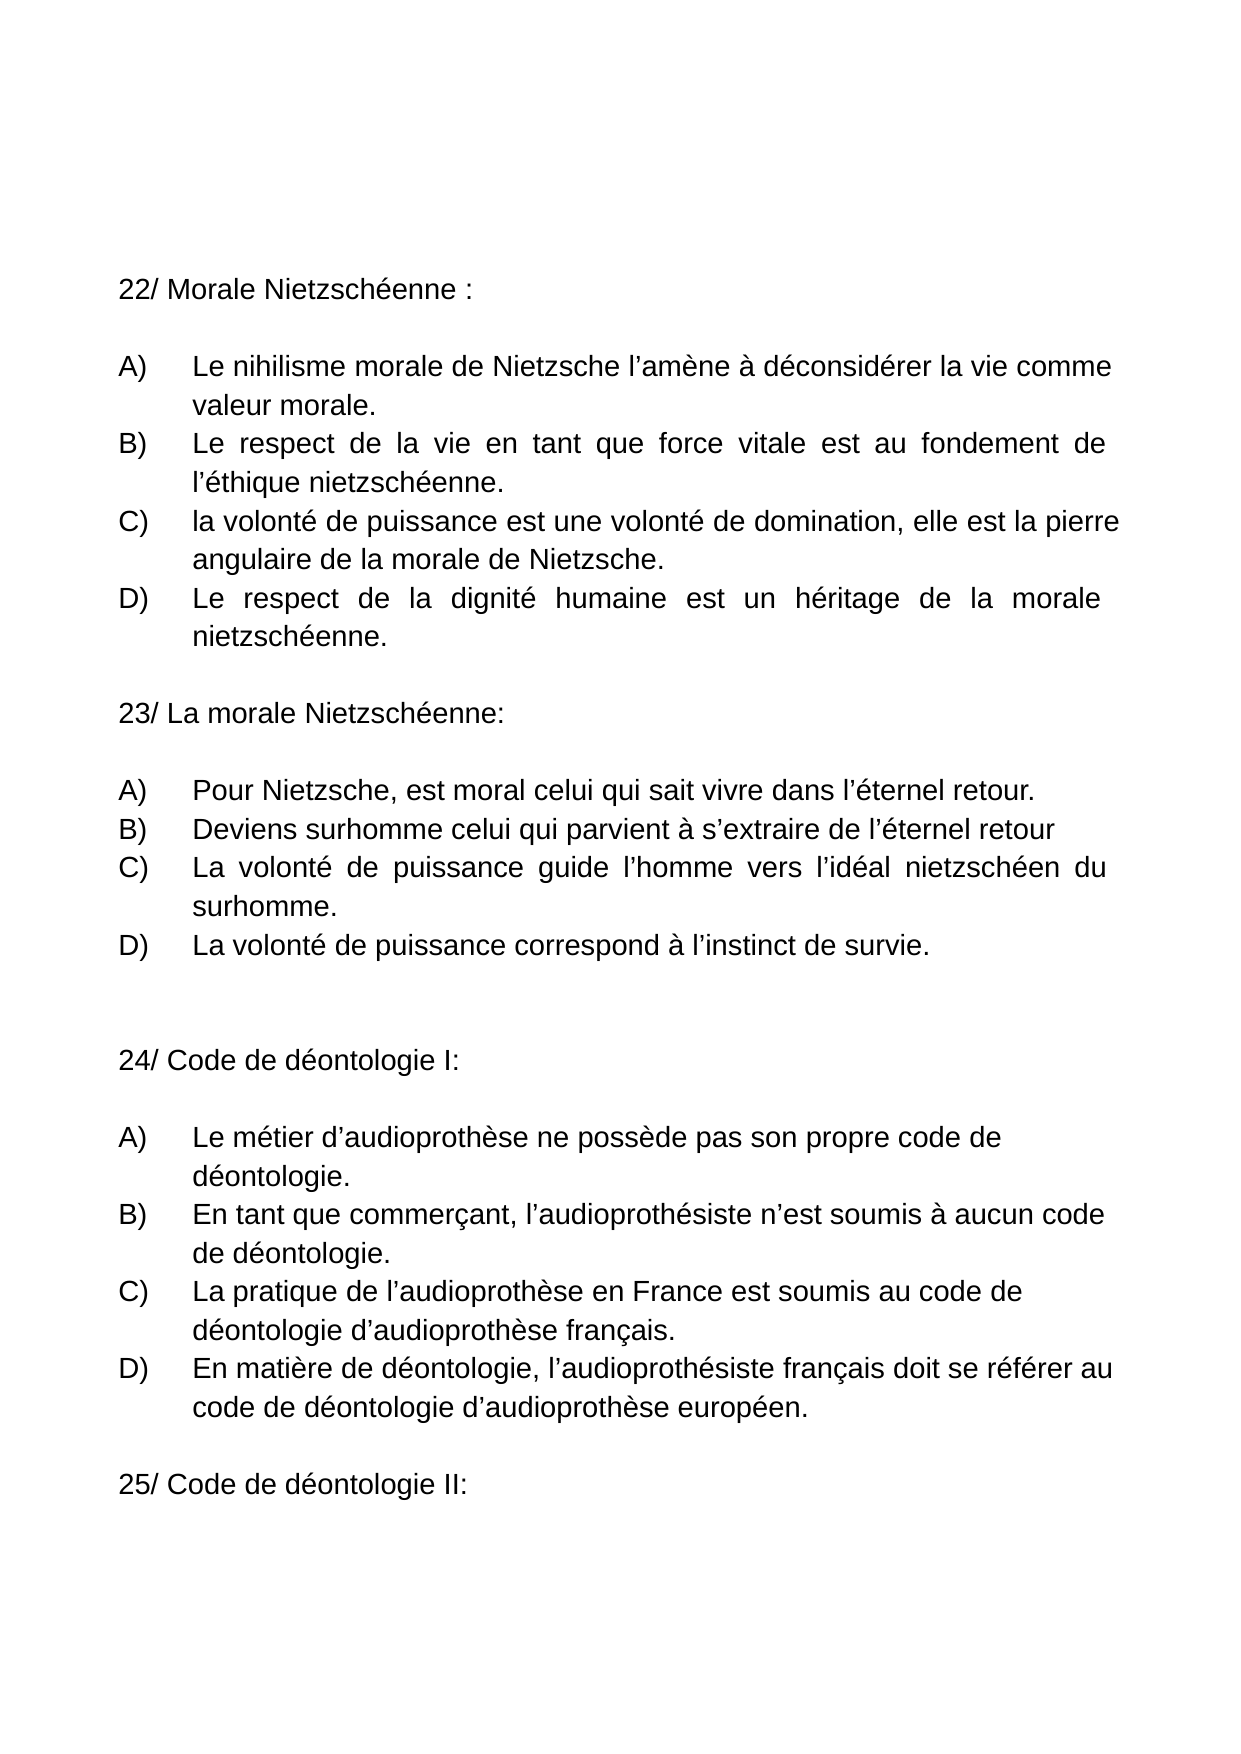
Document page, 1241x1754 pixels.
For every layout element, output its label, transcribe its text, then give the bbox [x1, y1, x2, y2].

text D) En matière de déontologie, l’audioprothésiste français doit se référer au code de déontologie d’audioprothèse européen. [118, 1351, 1122, 1423]
text A) Le métier d’audioprothèse ne possède pas son propre code de déontologie. [118, 1120, 1122, 1192]
text A) Le nihilisme morale de Nietzsche l’amène à déconsidérer la vie comme valeur morale. [118, 349, 1122, 421]
text 24/ Code de déontologie I: [118, 1043, 1122, 1077]
text A) Pour Nietzsche, est moral celui qui sait vivre dans l’éternel retour. [118, 773, 1122, 807]
text 23/ La morale Nietzschéenne: [118, 696, 1122, 730]
text 22/ Morale Nietzschéenne : [118, 272, 1122, 306]
text D) La volonté de puissance correspond à l’instinct de survie. [118, 927, 1122, 961]
text B) Le respect de la vie en tant que force vitale est au fondement de l’éthique nietzschéenne. [118, 426, 1122, 498]
text C) La volonté de puissance guide l’homme vers l’idéal nietzschéen du surhomme. [118, 850, 1122, 922]
text B) Deviens surhomme celui qui parvient à s’extraire de l’éternel retour [118, 812, 1122, 845]
text 25/ Code de déontologie II: [118, 1467, 1122, 1501]
text B) En tant que commerçant, l’audioprothésiste n’est soumis à aucun code de déontologie. [118, 1197, 1122, 1269]
text C) La pratique de l’audioprothèse en France est soumis au code de déontologie d’audioprothèse français. [118, 1274, 1122, 1346]
text D) Le respect de la dignité humaine est un héritage de la morale nietzschéenne. [118, 581, 1122, 653]
text C) la volonté de puissance est une volonté de domination, elle est la pierre angulaire de la morale de Nietzsche. [118, 503, 1122, 576]
